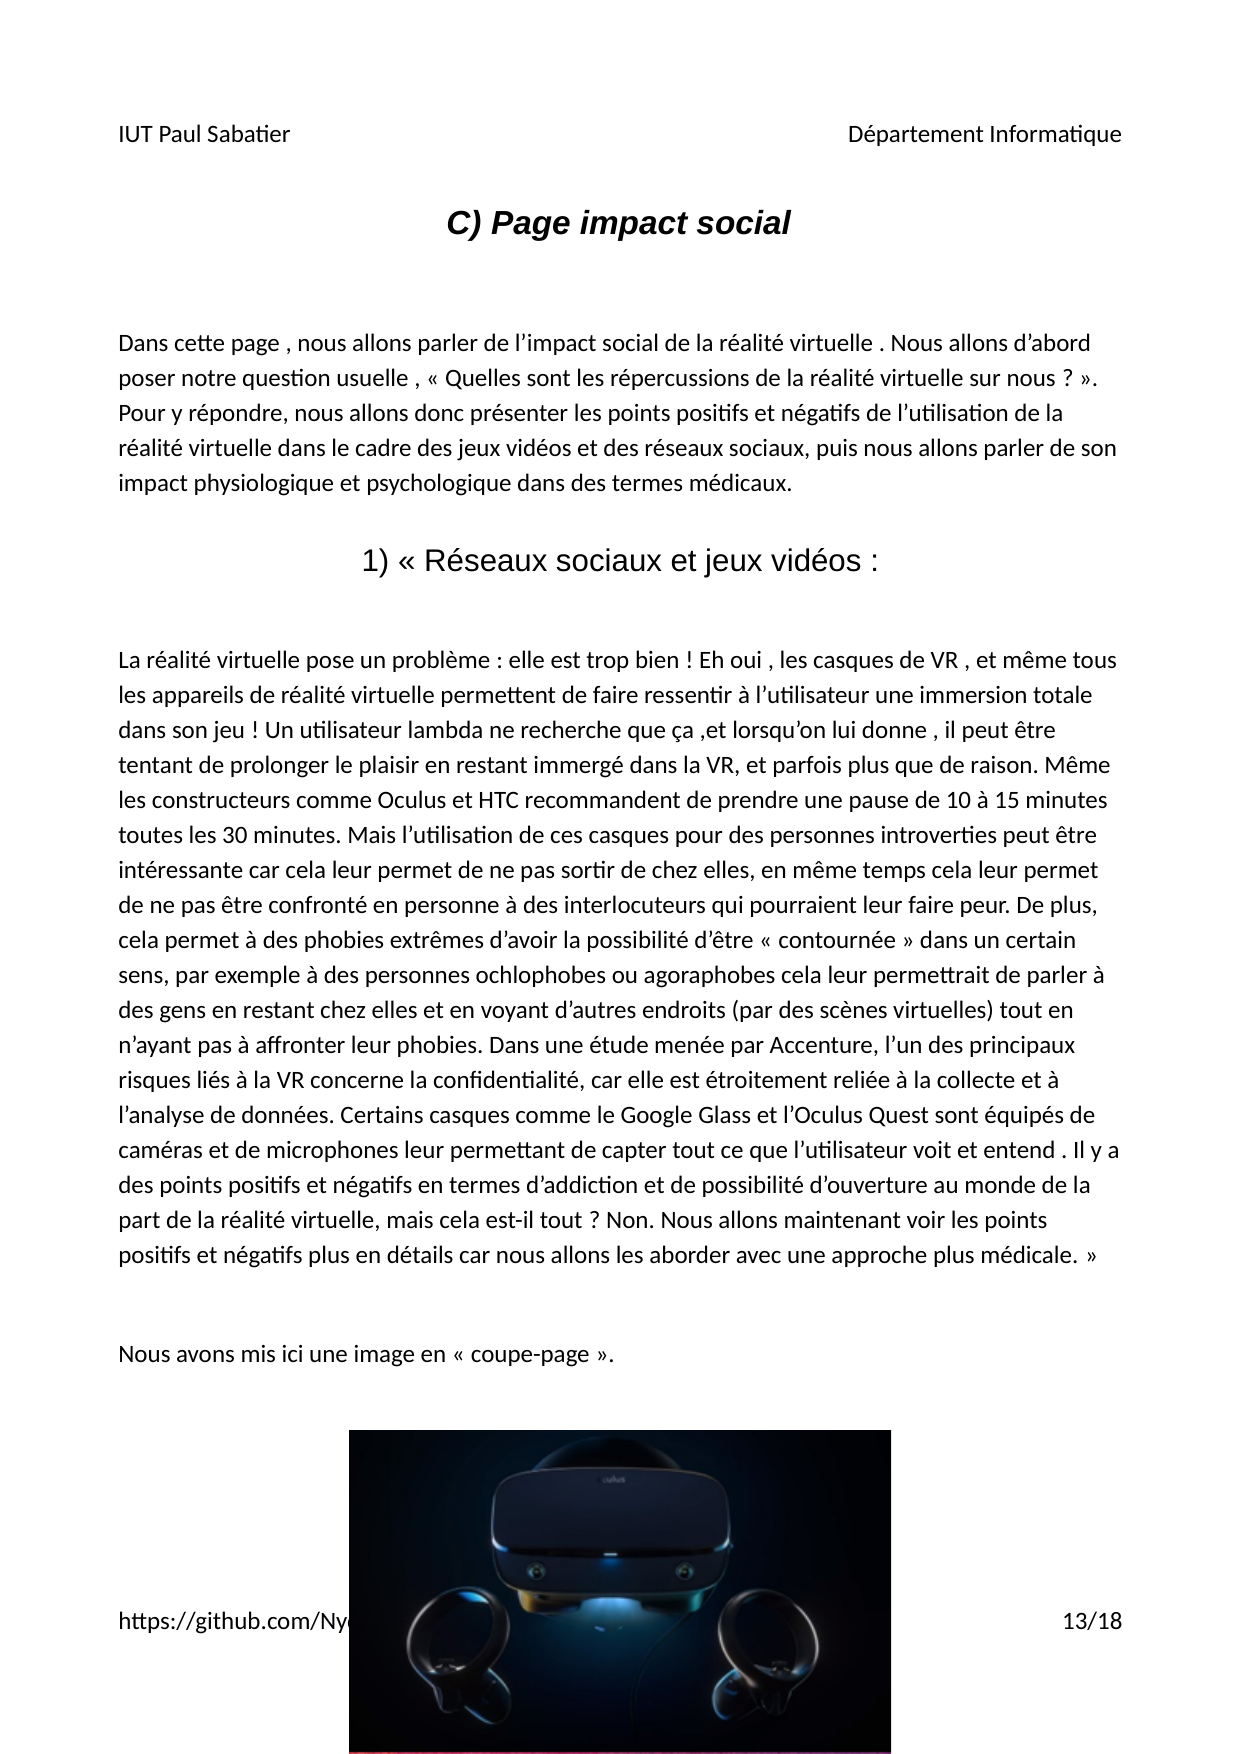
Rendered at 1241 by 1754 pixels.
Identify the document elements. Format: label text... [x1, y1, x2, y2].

text Dans cette page , nous allons parler de l’impact social de la réalité virtuelle . Nous allons d’abord poser notre question usuelle , « Quelles sont les répercussions de la réalité virtuelle sur nous ? ». Pour y répondre, nous allons donc présenter les points positifs et négatifs de l’utilisation de la réalité virtuelle dans le cadre des jeux vidéos et des réseaux sociaux, puis nous allons parler de son impact physiologique et psychologique dans des termes médicaux. [118, 327, 1122, 498]
text La réalité virtuelle pose un problème : elle est trop bien ! Eh oui , les casques de VR , et même tous les appareils de réalité virtuelle permettent de faire ressentir à l’utilisateur une immersion totale dans son jeu ! Un utilisateur lambda ne recherche que ça ,et lorsqu’on lui donne , il peut être tentant de prolonger le plaisir en restant immergé dans la VR, et parfois plus que de raison. Même les constructeurs comme Oculus et HTC recommandent de prendre une pause de 10 à 15 minutes toutes les 30 minutes. Mais l’utilisation de ces casques pour des personnes introverties peut être intéressante car cela leur permet de ne pas sortir de chez elles, en même temps cela leur permet de ne pas être confronté en personne à des interlocuteurs qui pourraient leur faire peur. De plus, cela permet à des phobies extrêmes d’avoir la possibilité d’être « contournée » dans un certain sens, par exemple à des personnes ochlophobes ou agoraphobes cela leur permettrait de parler à des gens en restant chez elles et en voyant d’autres endroits (par des scènes virtuelles) tout en n’ayant pas à affronter leur phobies. Dans une étude menée par Accenture, l’un des principaux risques liés à la VR concerne la confidentialité, car elle est étroitement reliée à la collecte et à l’analyse de données. Certains casques comme le Google Glass et l’Oculus Quest sont équipés de caméras et de microphones leur permettant de capter tout ce que l’utilisateur voit et entend . Il y a des points positifs et négatifs en termes d’addiction et de possibilité d’ouverture au monde de la part de la réalité virtuelle, mais cela est-il tout ? Non. Nous allons maintenant voir les points positifs et négatifs plus en détails car nous allons les aborder avec une approche plus médicale. » [118, 644, 1122, 1270]
subtitle Page impact social [118, 203, 1122, 242]
text Nous avons mis ici une image en « coupe-page ». [118, 1338, 1122, 1369]
subtitle « Réseaux sociaux et jeux vidéos : [118, 542, 1122, 578]
picture [349, 1430, 892, 1754]
